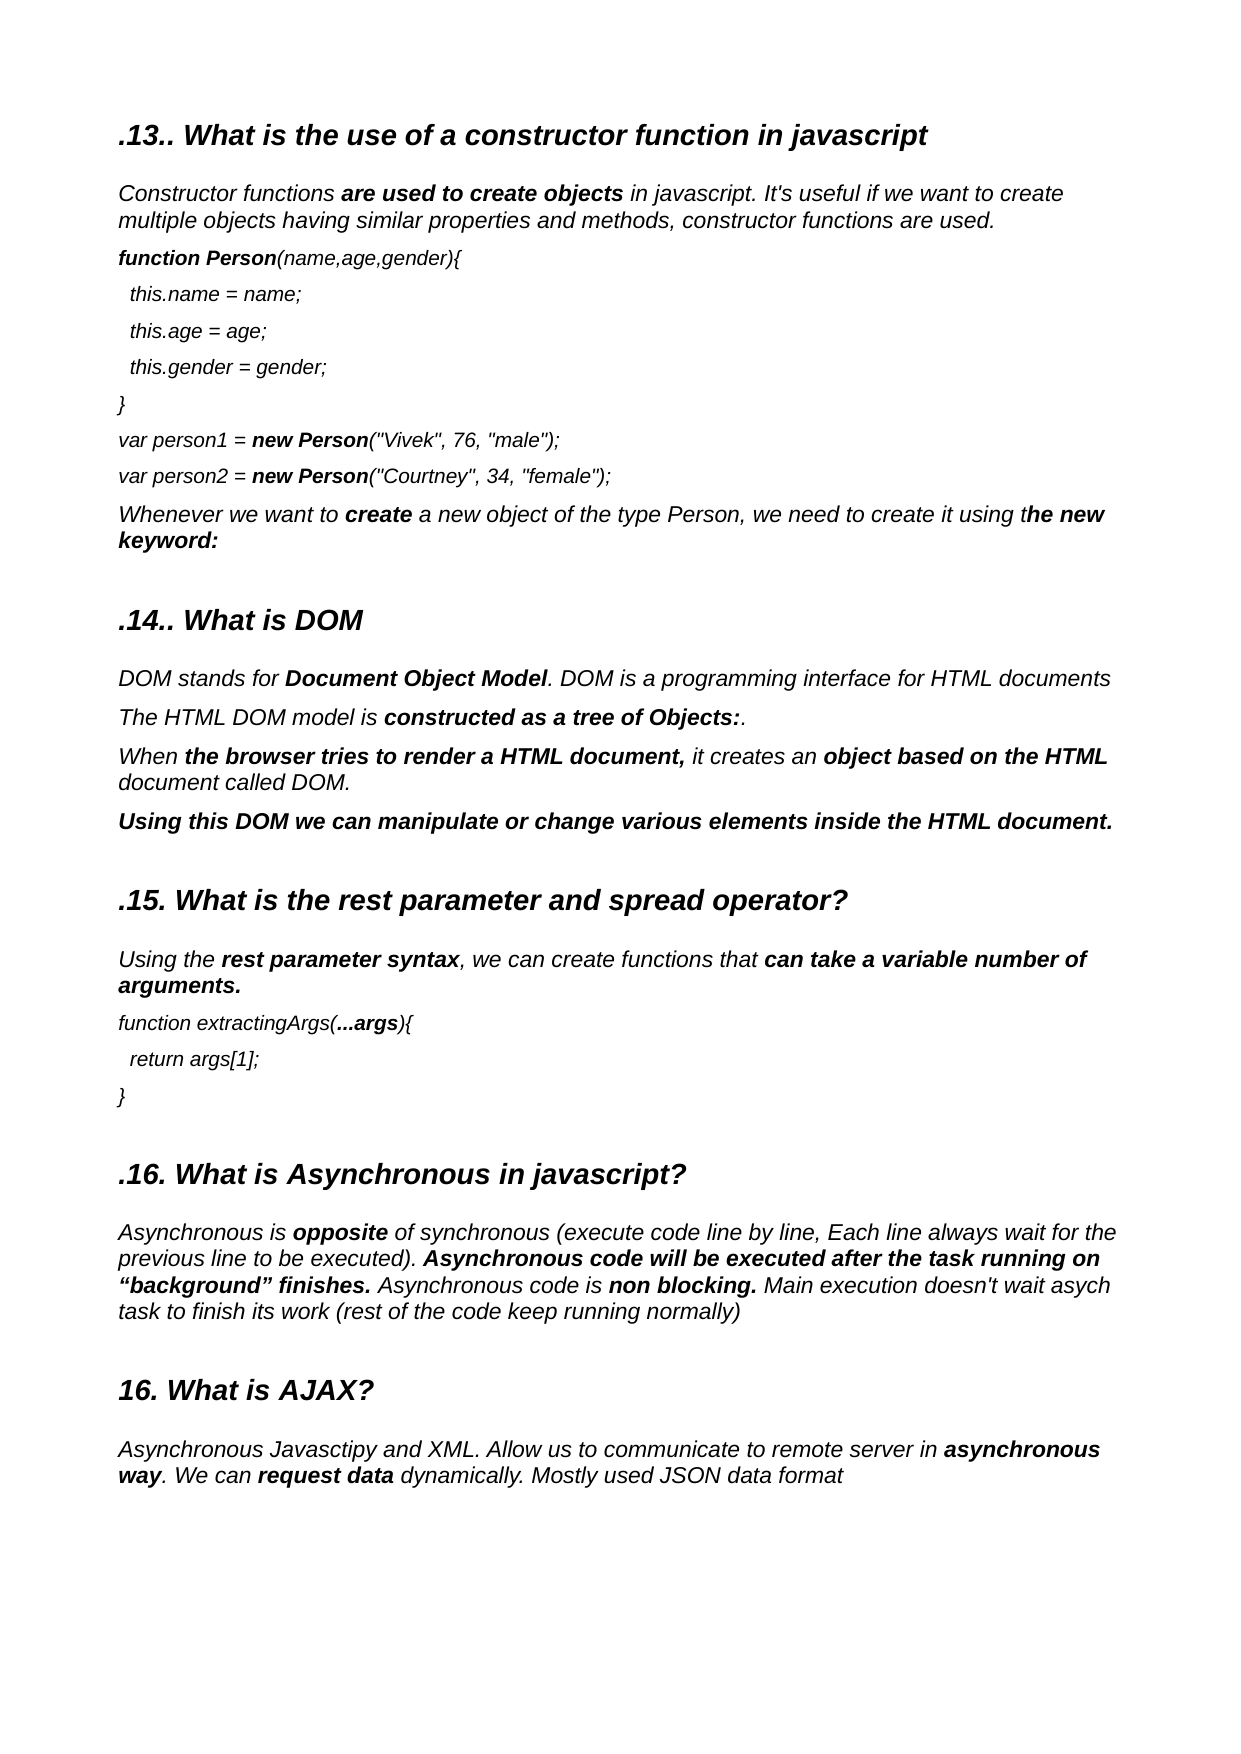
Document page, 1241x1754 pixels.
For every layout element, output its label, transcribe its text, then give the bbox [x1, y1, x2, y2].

text When the browser tries to render a HTML document, it creates an object based on the HTML document called DOM. [118, 743, 1122, 795]
text .15. What is the rest parameter and spread operator? [118, 883, 1122, 917]
text var person2 = new Person("Courtney", 34, "female"); [118, 464, 1122, 488]
text this.name = name; [118, 282, 1122, 306]
text Constructor functions are used to create objects in javascript. It's useful if we want to create multiple objects having similar properties and methods, constructor functions are used. [118, 180, 1122, 233]
text var person1 = new Person("Vivek", 76, "male"); [118, 428, 1122, 452]
text Whenever we want to create a new object of the type Person, we need to create it using the new keyword: [118, 501, 1122, 553]
text The HTML DOM model is constructed as a tree of Objects:. [118, 704, 1122, 730]
text function Person(name,age,gender){ [118, 246, 1122, 269]
text this.gender = gender; [118, 355, 1122, 379]
text DOM stands for Document Object Model. DOM is a programming interface for HTML documents [118, 665, 1122, 691]
text this.age = age; [118, 318, 1122, 342]
text return args[1]; [118, 1047, 1122, 1071]
text Asynchronous is opposite of synchronous (execute code line by line, Each line always wait for the previous line to be executed). Asynchronous code will be executed after the task running on “background” finishes. Asynchronous code is non blocking. Main execution doesn't wait asych task to finish its work (rest of the code keep running normally) [118, 1219, 1122, 1324]
text .16. What is Asynchronous in javascript? [118, 1157, 1122, 1190]
text .13.. What is the use of a constructor function in javascript [118, 118, 1122, 152]
text Using this DOM we can manipulate or change various elements inside the HTML document. [118, 808, 1122, 834]
text 16. What is AJAX? [118, 1373, 1122, 1407]
text Using the rest parameter syntax, we can create functions that can take a variable number of arguments. [118, 946, 1122, 998]
text function extractingArgs(...args){ [118, 1011, 1122, 1035]
text .14.. What is DOM [118, 603, 1122, 636]
text Asynchronous Javasctipy and XML. Allow us to communicate to remote server in asynchronous way. We can request data dynamically. Mostly used JSON data format [118, 1436, 1122, 1488]
text } [118, 391, 1122, 415]
text } [118, 1084, 1122, 1108]
